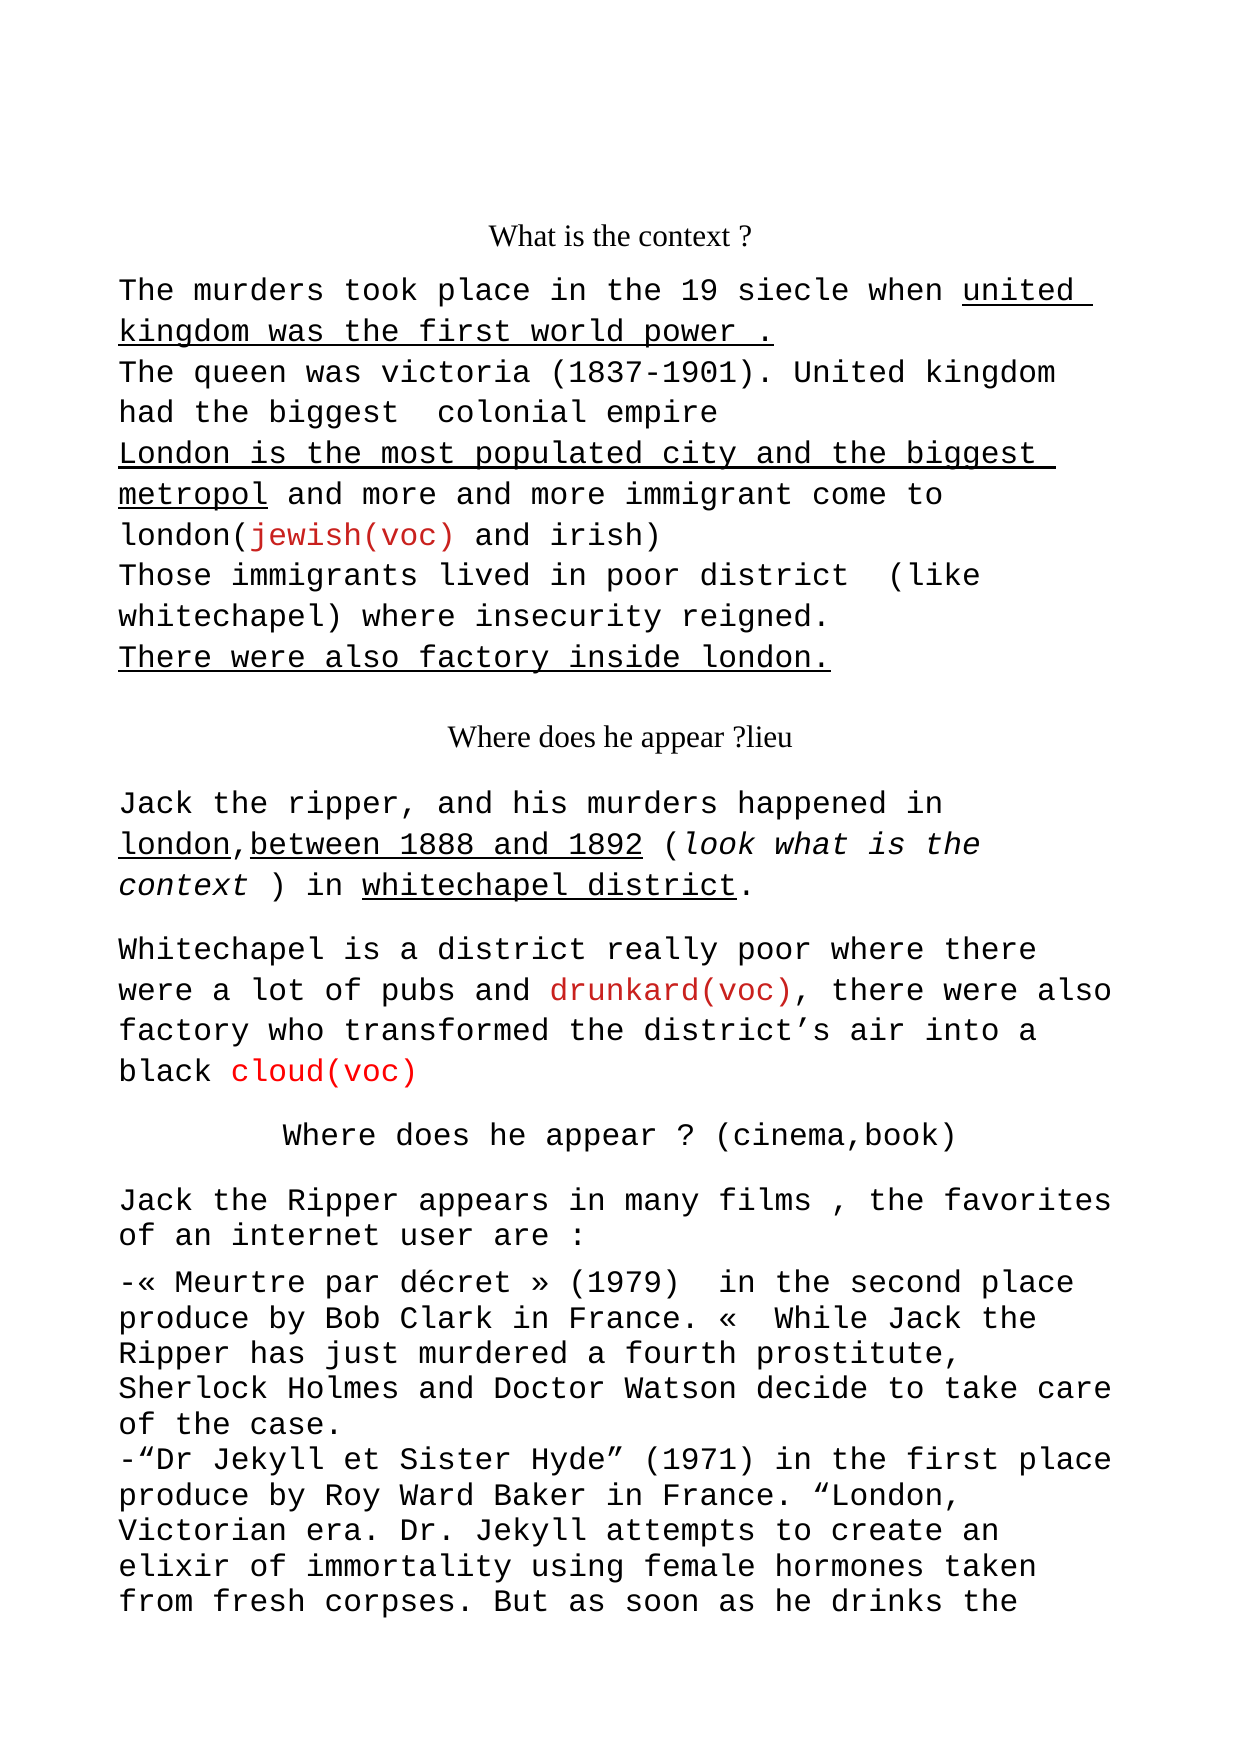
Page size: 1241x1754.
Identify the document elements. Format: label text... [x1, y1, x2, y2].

text There were also factory inside london. [118, 641, 1122, 677]
text -« Meurtre par décret » (1979) in the second place produce by Bob Clark in France. « While Jack the Ripper has just murdered a fourth prostitute, Sherlock Holmes and Doctor Watson decide to take care of the case. [118, 1267, 1122, 1444]
text Those immigrants lived in poor district (like whitechapel) where insecurity reigned. [118, 560, 1122, 636]
text Whitechapel is a district really poor where there were a lot of pubs and drunkard(voc), there were also factory who transformed the district’s air into a black cloud(voc) [118, 933, 1122, 1091]
text Where does he appear ? (cinema,book) [118, 1120, 1122, 1155]
text Jack the Ripper appears in many films , the favorites of an internet user are : [118, 1184, 1122, 1255]
text Where does he appear ?lieu [118, 718, 1122, 754]
text What is the context ? [118, 217, 1122, 253]
text The murders took place in the 19 siecle when united kingdom was the first world power . [118, 275, 1122, 351]
text -“Dr Jekyll et Sister Hyde” (1971) in the first place produce by Roy Ward Baker in France. “London, Victorian era. Dr. Jekyll attempts to create an elixir of immortality using female hormones taken from fresh corpses. But as soon as he drinks the [118, 1444, 1122, 1621]
text The queen was victoria (1837-1901). United kingdom had the biggest colonial empire [118, 356, 1122, 432]
text Jack the ripper, and his murders happened in london,between 1888 and 1892 (look what is the context ) in whitechapel district. [118, 788, 1122, 904]
text London is the most populated city and the biggest metropol and more and more immigrant come to london(jewish(voc) and irish) [118, 438, 1122, 554]
